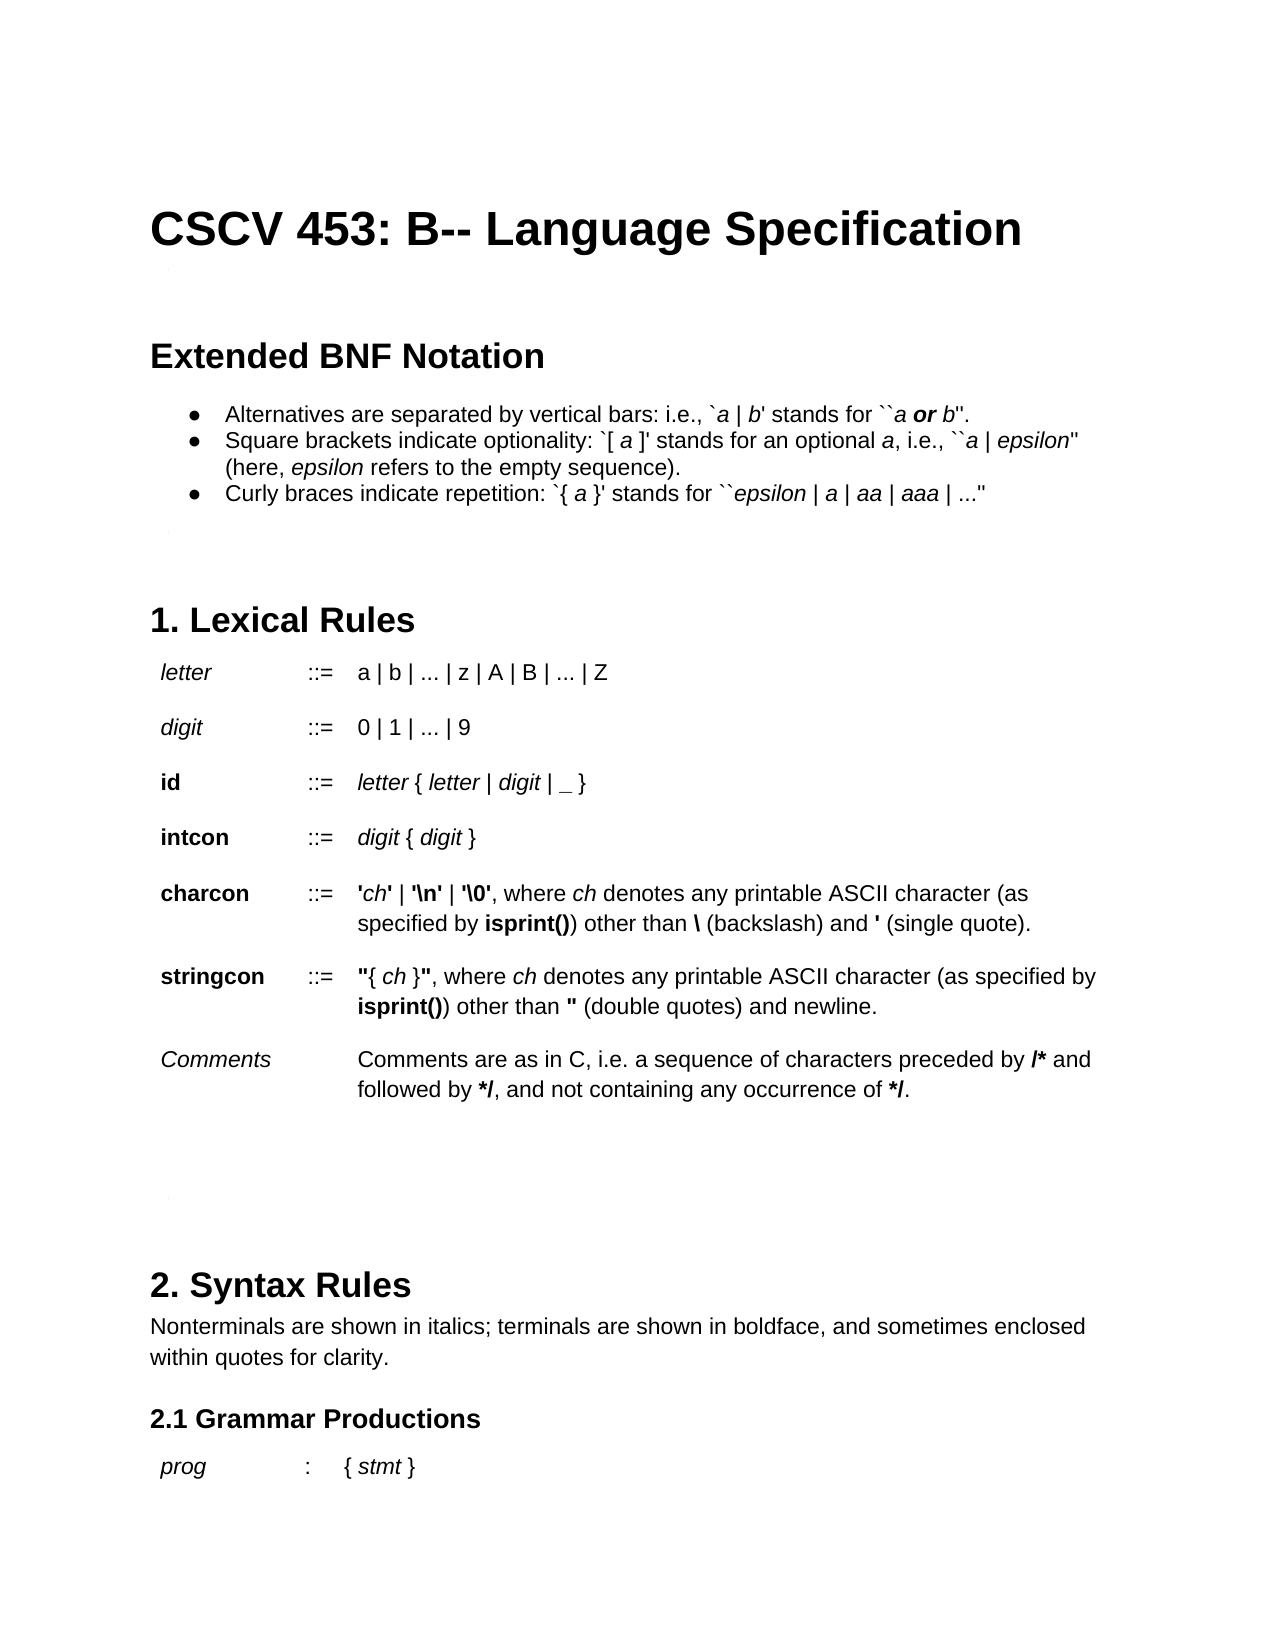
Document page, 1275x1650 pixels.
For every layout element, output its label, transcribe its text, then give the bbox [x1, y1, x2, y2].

table_cell stringcon [150, 953, 297, 1036]
table_cell [347, 1119, 1125, 1166]
table_header ::= [297, 648, 347, 703]
table_cell ::= [297, 869, 347, 952]
table_cell 'ch' | '\n' | '\0', where ch denotes any printable ASCII character (as specified by isprint()) other than \ (backslash) and ' (single quote). [347, 869, 1125, 952]
table_header { stmt } [334, 1443, 1125, 1498]
table_cell ::= [297, 759, 347, 814]
table_cell digit [150, 704, 297, 759]
table_cell 0 | 1 | ... | 9 [347, 704, 1125, 759]
table_cell letter { letter | digit | _ } [347, 759, 1125, 814]
table_cell digit { digit } [347, 814, 1125, 869]
subtitle Extended BNF Notation [150, 335, 1125, 376]
list Curly braces indicate repetition: `{ a }' stands for ``epsilon | a | aa | aaa | ...'' [187, 480, 1125, 506]
table_cell Comments [150, 1036, 297, 1119]
table_cell intcon [150, 814, 297, 869]
table_cell [297, 1119, 347, 1166]
table_cell charcon [150, 869, 297, 952]
subtitle CSCV 453: B-- Language Specification [150, 200, 1125, 255]
table_cell [150, 1119, 297, 1166]
table_cell ::= [297, 953, 347, 1036]
text Nonterminals are shown in italics; terminals are shown in boldface, and sometimes enclosed within quotes for clarity. [150, 1313, 1125, 1370]
list Alternatives are separated by vertical bars: i.e., `a | b' stands for ``a or b''. [187, 401, 1125, 427]
subtitle 2. Syntax Rules [150, 1264, 1125, 1305]
table_cell Comments are as in C, i.e. a sequence of characters preceded by /* and followed by */, and not containing any occurrence of */. [347, 1036, 1125, 1119]
table_header prog [150, 1443, 294, 1498]
table_cell id [150, 759, 297, 814]
table_header : [294, 1443, 333, 1498]
subtitle 2.1 Grammar Productions [150, 1403, 1125, 1434]
table_header a | b | ... | z | A | B | ... | Z [347, 648, 1125, 703]
table_cell ::= [297, 704, 347, 759]
table_cell "{ ch }", where ch denotes any printable ASCII character (as specified by isprint()) other than " (double quotes) and newline. [347, 953, 1125, 1036]
subtitle 1. Lexical Rules [150, 599, 1125, 640]
list Square brackets indicate optionality: `[ a ]' stands for an optional a, i.e., ``a | epsilon'' (here, epsilon refers to the empty sequence). [187, 427, 1125, 480]
table_header letter [150, 648, 297, 703]
table_cell [297, 1036, 347, 1119]
table_cell ::= [297, 814, 347, 869]
